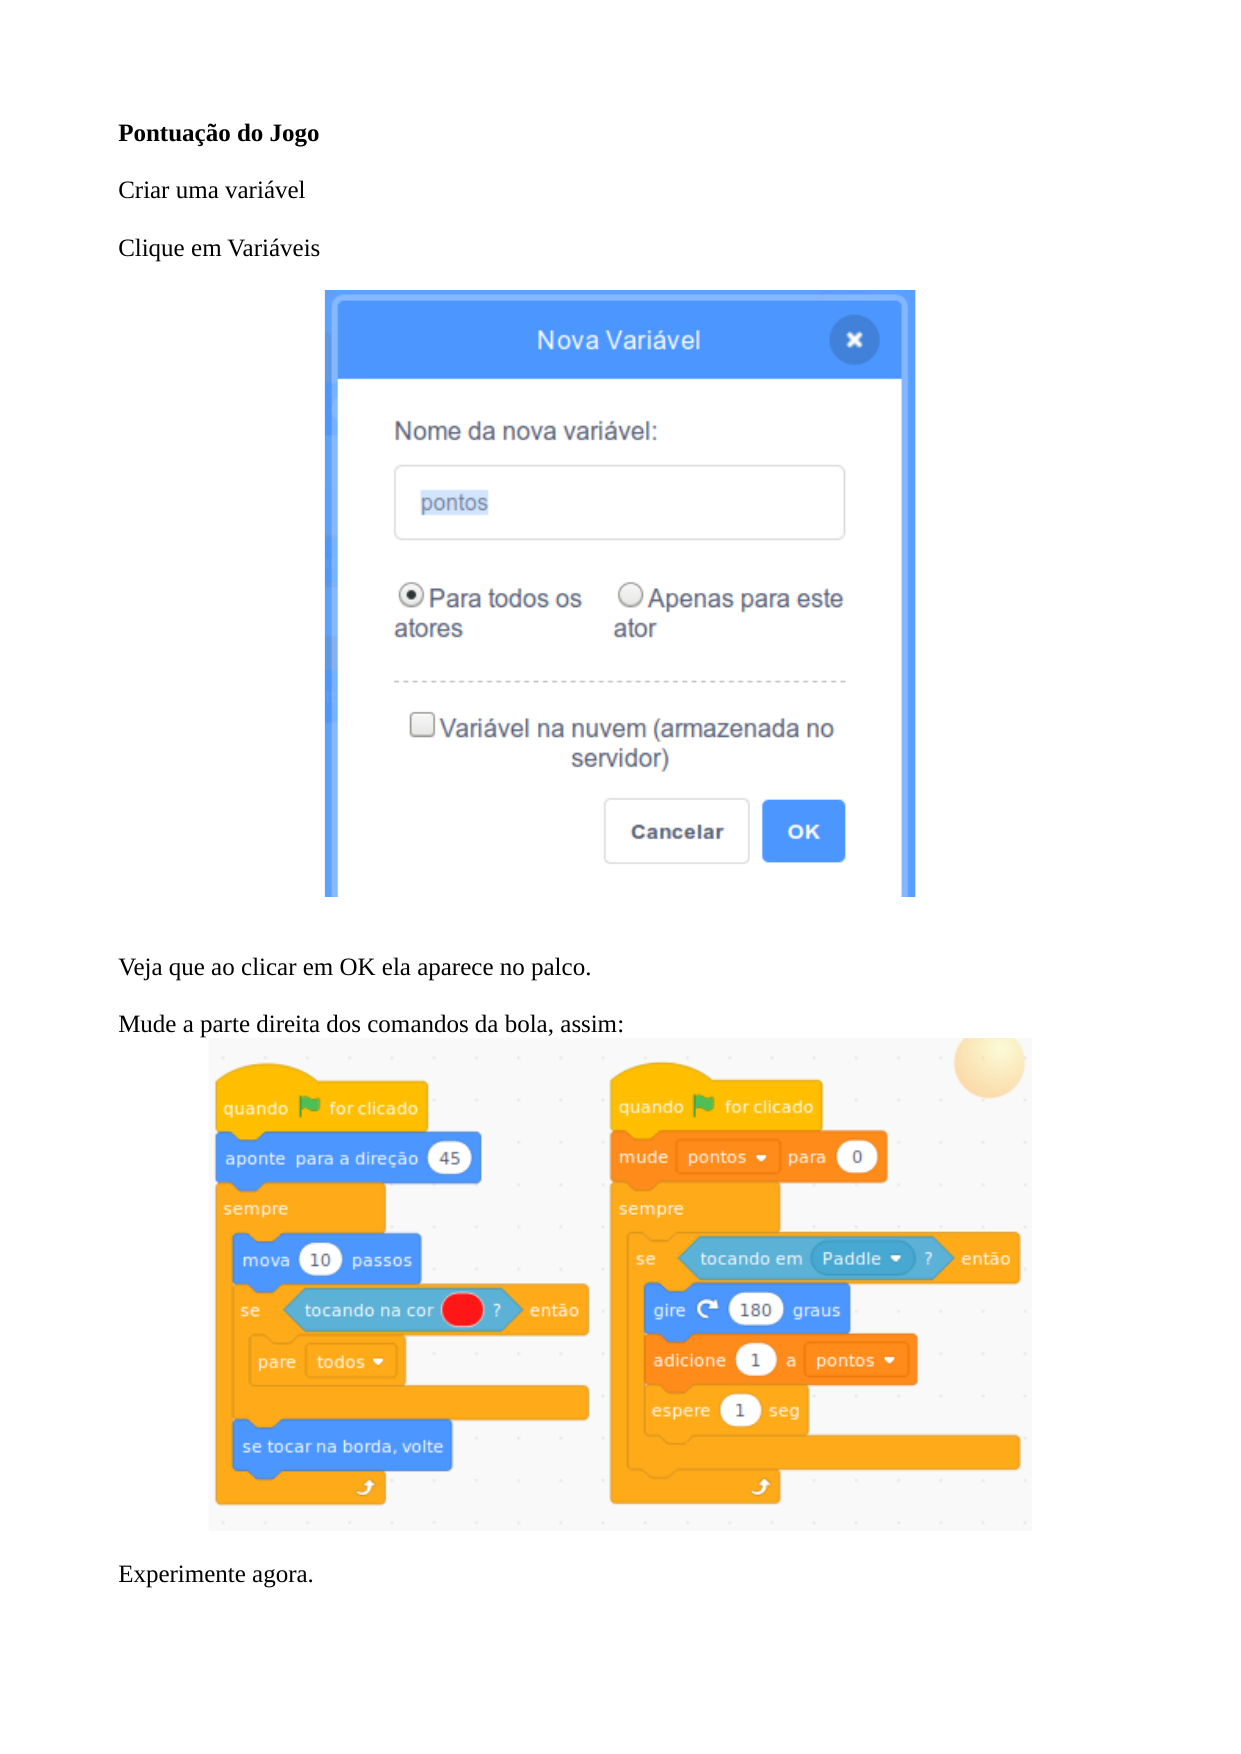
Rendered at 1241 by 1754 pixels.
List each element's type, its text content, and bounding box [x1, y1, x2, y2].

text Criar uma variável [118, 176, 1122, 204]
picture [208, 1038, 1032, 1531]
text Pontuação do Jogo [118, 118, 1122, 147]
text Experimente agora. [118, 1559, 1122, 1588]
text Veja que ao clicar em OK ela aparece no palco. [118, 952, 1122, 981]
picture [324, 290, 916, 897]
text Mude a parte direita dos comandos da bola, assim: [118, 1009, 1122, 1038]
text Clique em Variáveis [118, 233, 1122, 262]
